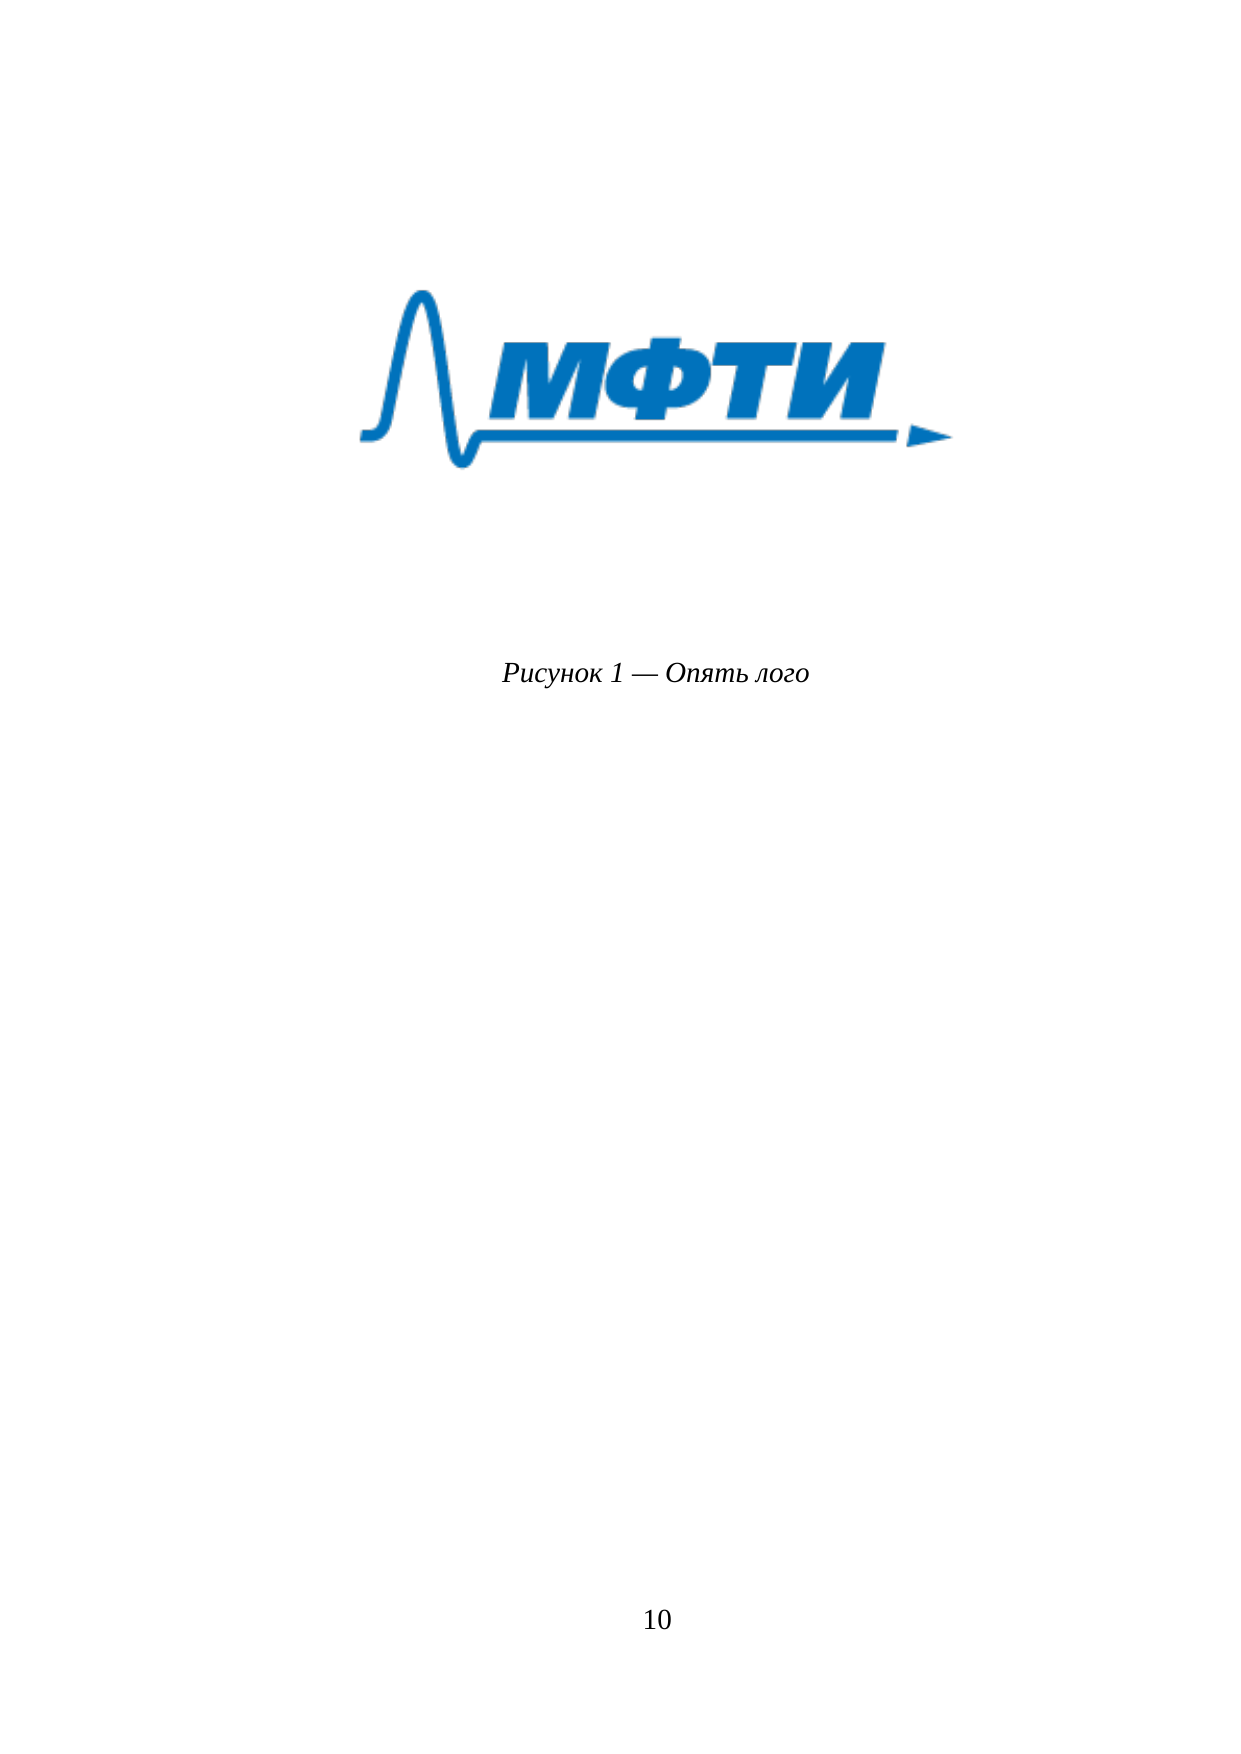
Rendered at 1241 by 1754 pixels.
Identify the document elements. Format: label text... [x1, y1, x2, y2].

picture [272, 118, 1043, 639]
text Рисунок 1 — Опять лого [118, 655, 1122, 689]
